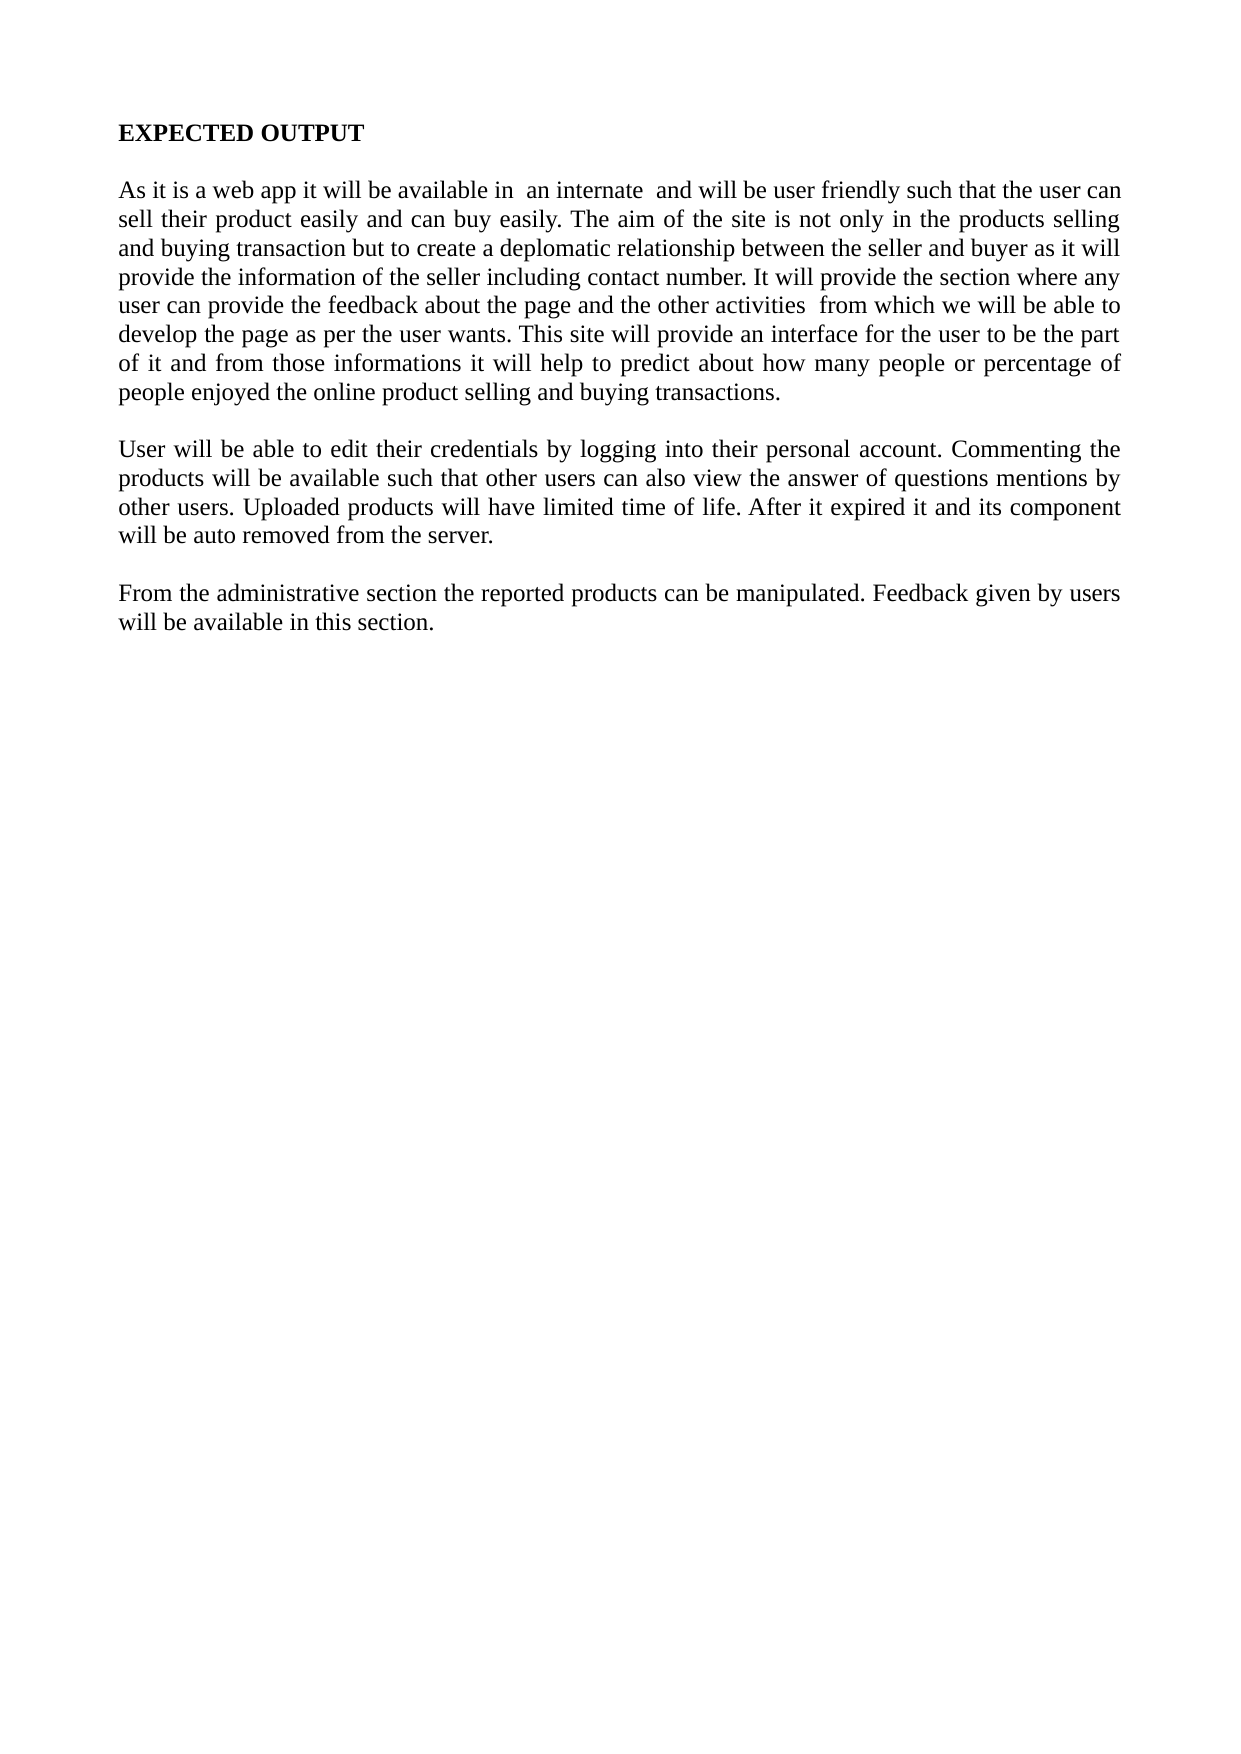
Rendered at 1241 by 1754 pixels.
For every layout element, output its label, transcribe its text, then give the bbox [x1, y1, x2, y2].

text User will be able to edit their credentials by logging into their personal account. Commenting the products will be available such that other users can also view the answer of questions mentions by other users. Uploaded products will have limited time of life. After it expired it and its component will be auto removed from the server. [118, 434, 1122, 549]
text As it is a web app it will be available in an internate and will be user friendly such that the user can sell their product easily and can buy easily. The aim of the site is not only in the products selling and buying transaction but to create a deplomatic relationship between the seller and buyer as it will provide the information of the seller including contact number. It will provide the section where any user can provide the feedback about the page and the other activities from which we will be able to develop the page as per the user wants. This site will provide an interface for the user to be the part of it and from those informations it will help to predict about how many people or percentage of people enjoyed the online product selling and buying transactions. [118, 176, 1122, 406]
text From the administrative section the reported products can be manipulated. Feedback given by users will be available in this section. [118, 578, 1122, 636]
text EXPECTED OUTPUT [118, 118, 1122, 147]
